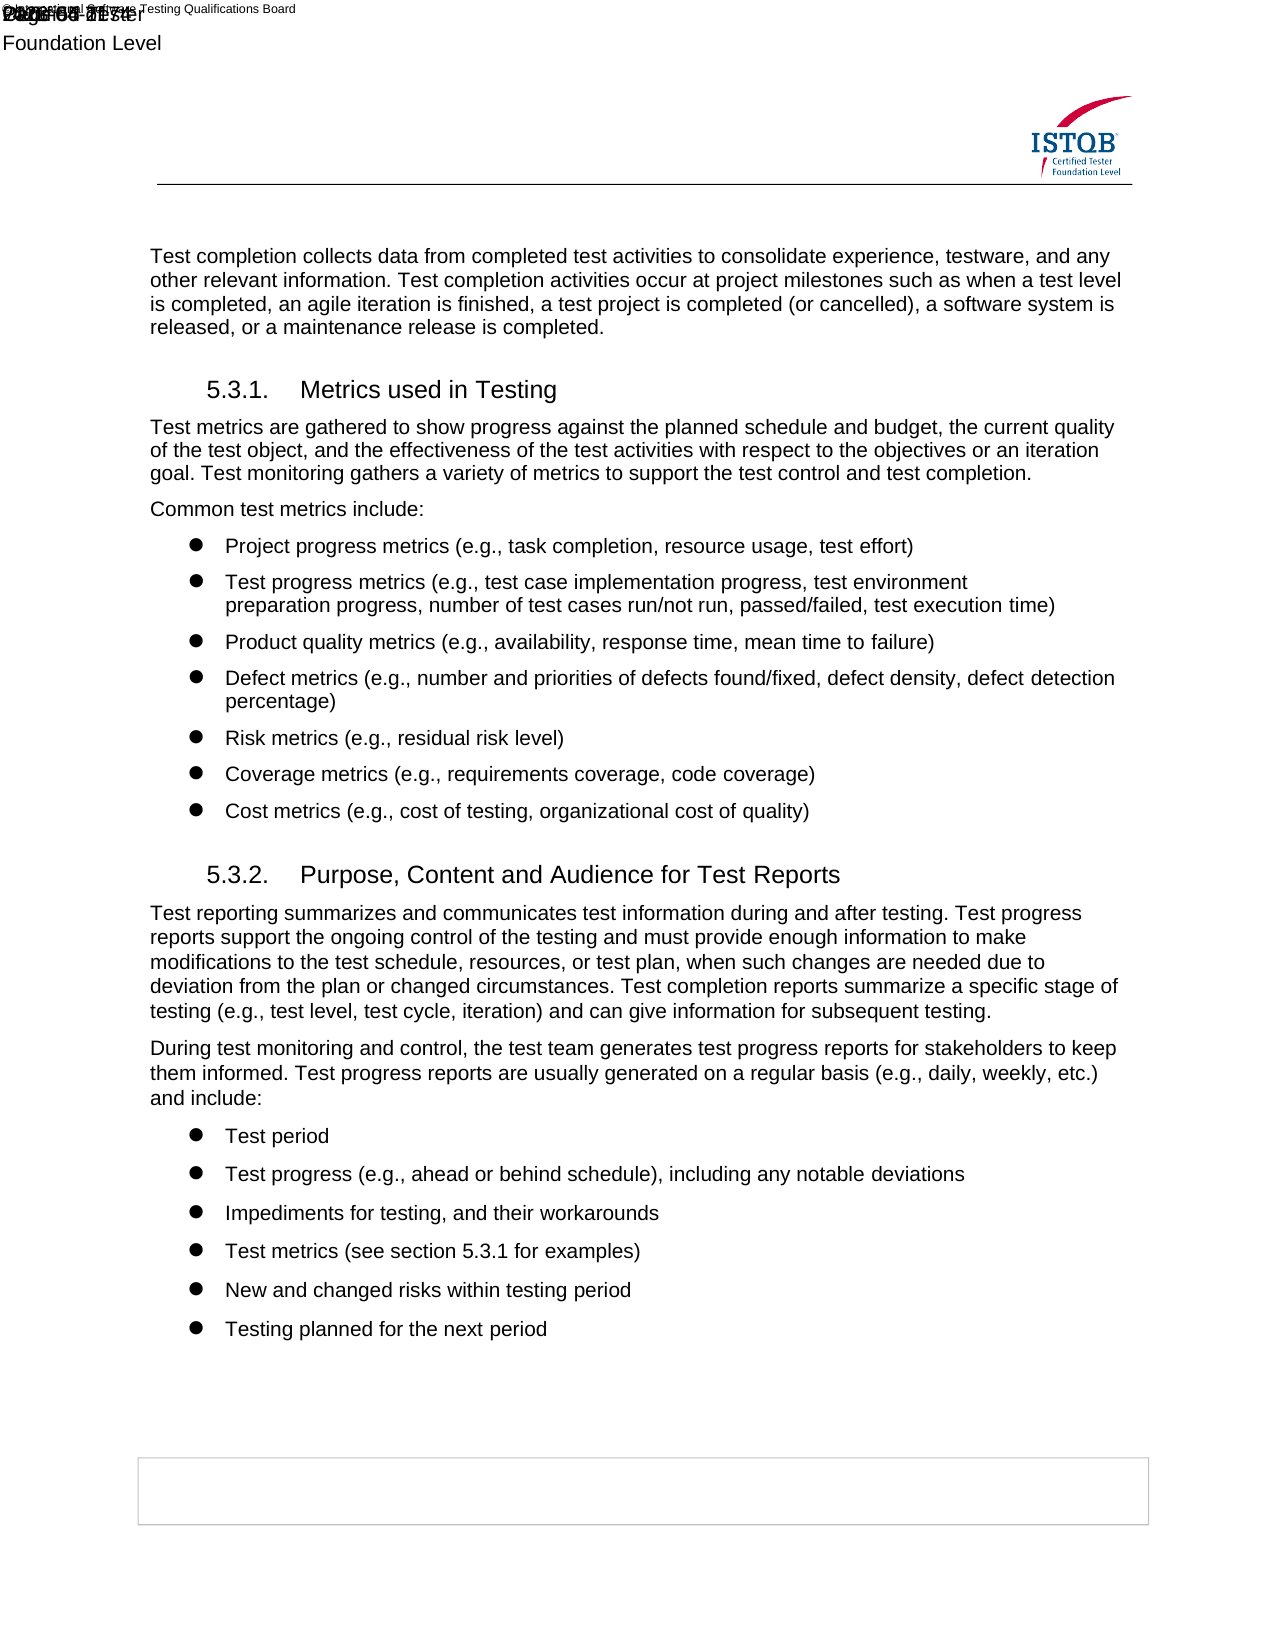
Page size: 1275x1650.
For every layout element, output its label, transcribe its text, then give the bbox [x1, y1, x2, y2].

text During test monitoring and control, the test team generates test progress reports for stakeholders to keep them informed. Test progress reports are usually generated on a regular basis (e.g., daily, weekly, etc.) and include: [150, 1036, 1125, 1109]
subtitle Purpose, Content and Audience for Test Reports [206, 860, 1152, 889]
list Project progress metrics (e.g., task completion, resource usage, test effort) [187, 533, 1152, 558]
list Test progress metrics (e.g., test case implementation progress, test environment preparation progress, number of test cases run/not run, passed/failed, test execution time) [188, 571, 1078, 617]
list Test metrics (see section 5.3.1 for examples) [187, 1239, 1152, 1264]
text Test completion collects data from completed test activities to consolidate experience, testware, and any other relevant information. Test completion activities occur at project milestones such as when a test level is completed, an agile iteration is finished, a test project is completed (or cancelled), a software system is released, or a maintenance release is completed. [150, 245, 1127, 339]
list Defect metrics (e.g., number and priorities of defects found/fixed, defect density, defect detection percentage) [188, 667, 1116, 713]
text Common test metrics include: [150, 497, 1152, 521]
list New and changed risks within testing period [187, 1278, 1152, 1302]
subtitle Metrics used in Testing [206, 375, 1152, 404]
list Coverage metrics (e.g., requirements coverage, code coverage) [187, 762, 1152, 786]
list Test progress (e.g., ahead or behind schedule), including any notable deviations [187, 1162, 1152, 1187]
list Test period [187, 1124, 1152, 1148]
list Impediments for testing, and their workarounds [187, 1201, 1152, 1225]
list Risk metrics (e.g., residual risk level) [187, 726, 1152, 750]
text Test metrics are gathered to show progress against the planned schedule and budget, the current quality of the test object, and the effectiveness of the test activities with respect to the objectives or an iteration goal. Test monitoring gathers a variety of metrics to support the test control and test completion. [150, 417, 1118, 485]
list Testing planned for the next period [187, 1316, 1152, 1341]
text Test reporting summarizes and communicates test information during and after testing. Test progress reports support the ongoing control of the testing and must provide enough information to make modifications to the test schedule, resources, or test plan, when such changes are needed due to deviation from the plan or changed circumstances. Test completion reports summarize a specific stage of testing (e.g., test level, test cycle, iteration) and can give information for subsequent testing. [150, 900, 1125, 1023]
picture [1031, 96, 1133, 179]
list Product quality metrics (e.g., availability, response time, mean time to failure) [187, 629, 1152, 654]
list Cost metrics (e.g., cost of testing, organizational cost of quality) [187, 799, 1152, 823]
